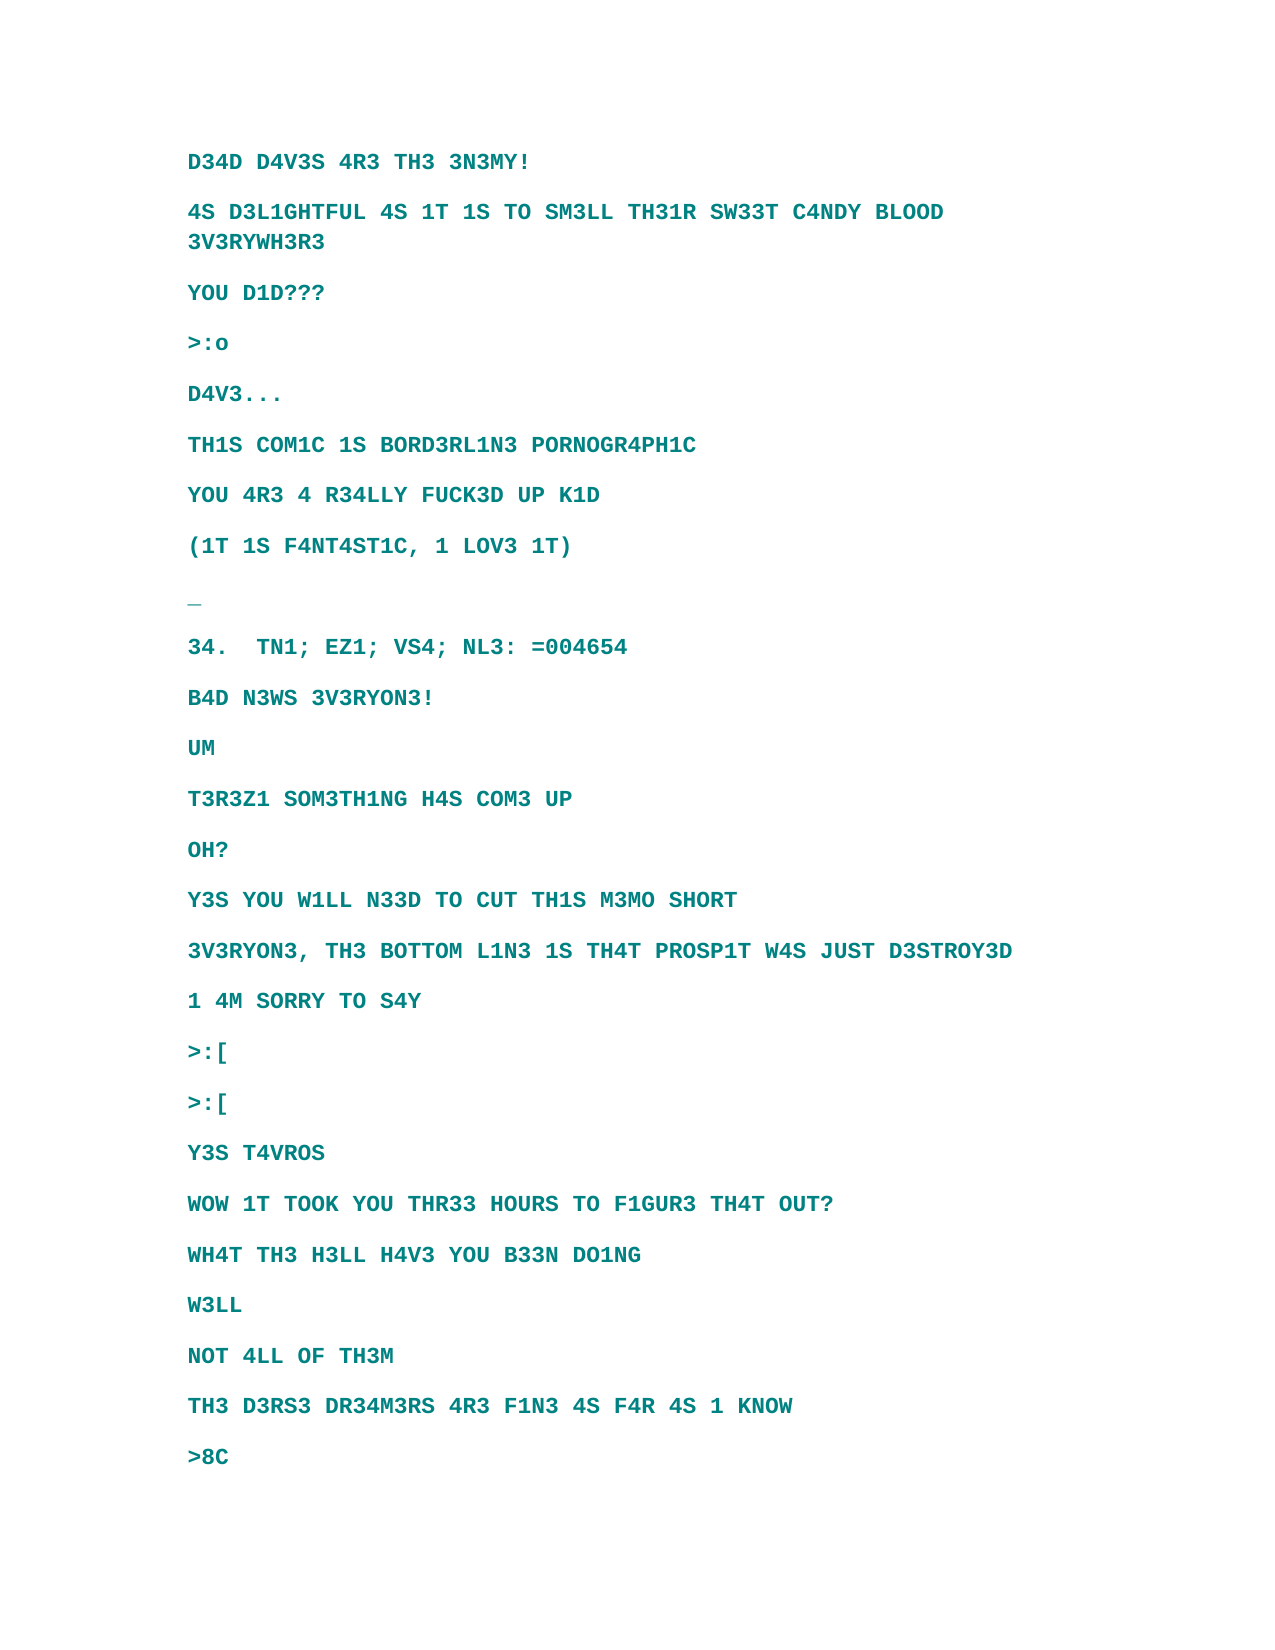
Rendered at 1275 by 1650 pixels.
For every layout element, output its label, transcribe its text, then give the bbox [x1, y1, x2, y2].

text D34D D4V3S 4R3 TH3 3N3MY! [187, 150, 1087, 176]
text >:[ [187, 1040, 1087, 1066]
text YOU 4R3 4 R34LLY FUCK3D UP K1D [187, 483, 1087, 509]
text B4D N3WS 3V3RYON3! [187, 686, 1087, 712]
text Y3S YOU W1LL N33D TO CUT TH1S M3MO SHORT [187, 888, 1087, 914]
text WOW 1T TOOK YOU THR33 HOURS TO F1GUR3 TH4T OUT? [187, 1192, 1087, 1218]
text T3R3Z1 SOM3TH1NG H4S COM3 UP [187, 787, 1087, 813]
text 4S D3L1GHTFUL 4S 1T 1S TO SM3LL TH31R SW33T C4NDY BLOOD 3V3RYWH3R3 [187, 201, 1087, 256]
text NOT 4LL OF TH3M [187, 1344, 1087, 1370]
text UM [187, 737, 1087, 763]
text TH3 D3RS3 DR34M3RS 4R3 F1N3 4S F4R 4S 1 KNOW [187, 1395, 1087, 1421]
text 3V3RYON3, TH3 BOTTOM L1N3 1S TH4T PROSP1T W4S JUST D3STROY3D [187, 939, 1087, 965]
text OH? [187, 838, 1087, 864]
text (1T 1S F4NT4ST1C, 1 LOV3 1T) [187, 534, 1087, 560]
text TH1S COM1C 1S BORD3RL1N3 PORNOGR4PH1C [187, 433, 1087, 459]
text D4V3... [187, 382, 1087, 408]
text WH4T TH3 H3LL H4V3 YOU B33N DO1NG [187, 1243, 1087, 1269]
text >8C [187, 1445, 1087, 1471]
text >:[ [187, 1091, 1087, 1117]
text _ [187, 585, 1087, 611]
text 34. TN1; EZ1; VS4; NL3: =004654 [187, 635, 1087, 661]
text YOU D1D??? [187, 281, 1087, 307]
text Y3S T4VROS [187, 1142, 1087, 1168]
text W3LL [187, 1293, 1087, 1319]
text >:o [187, 332, 1087, 358]
text 1 4M SORRY TO S4Y [187, 990, 1087, 1016]
